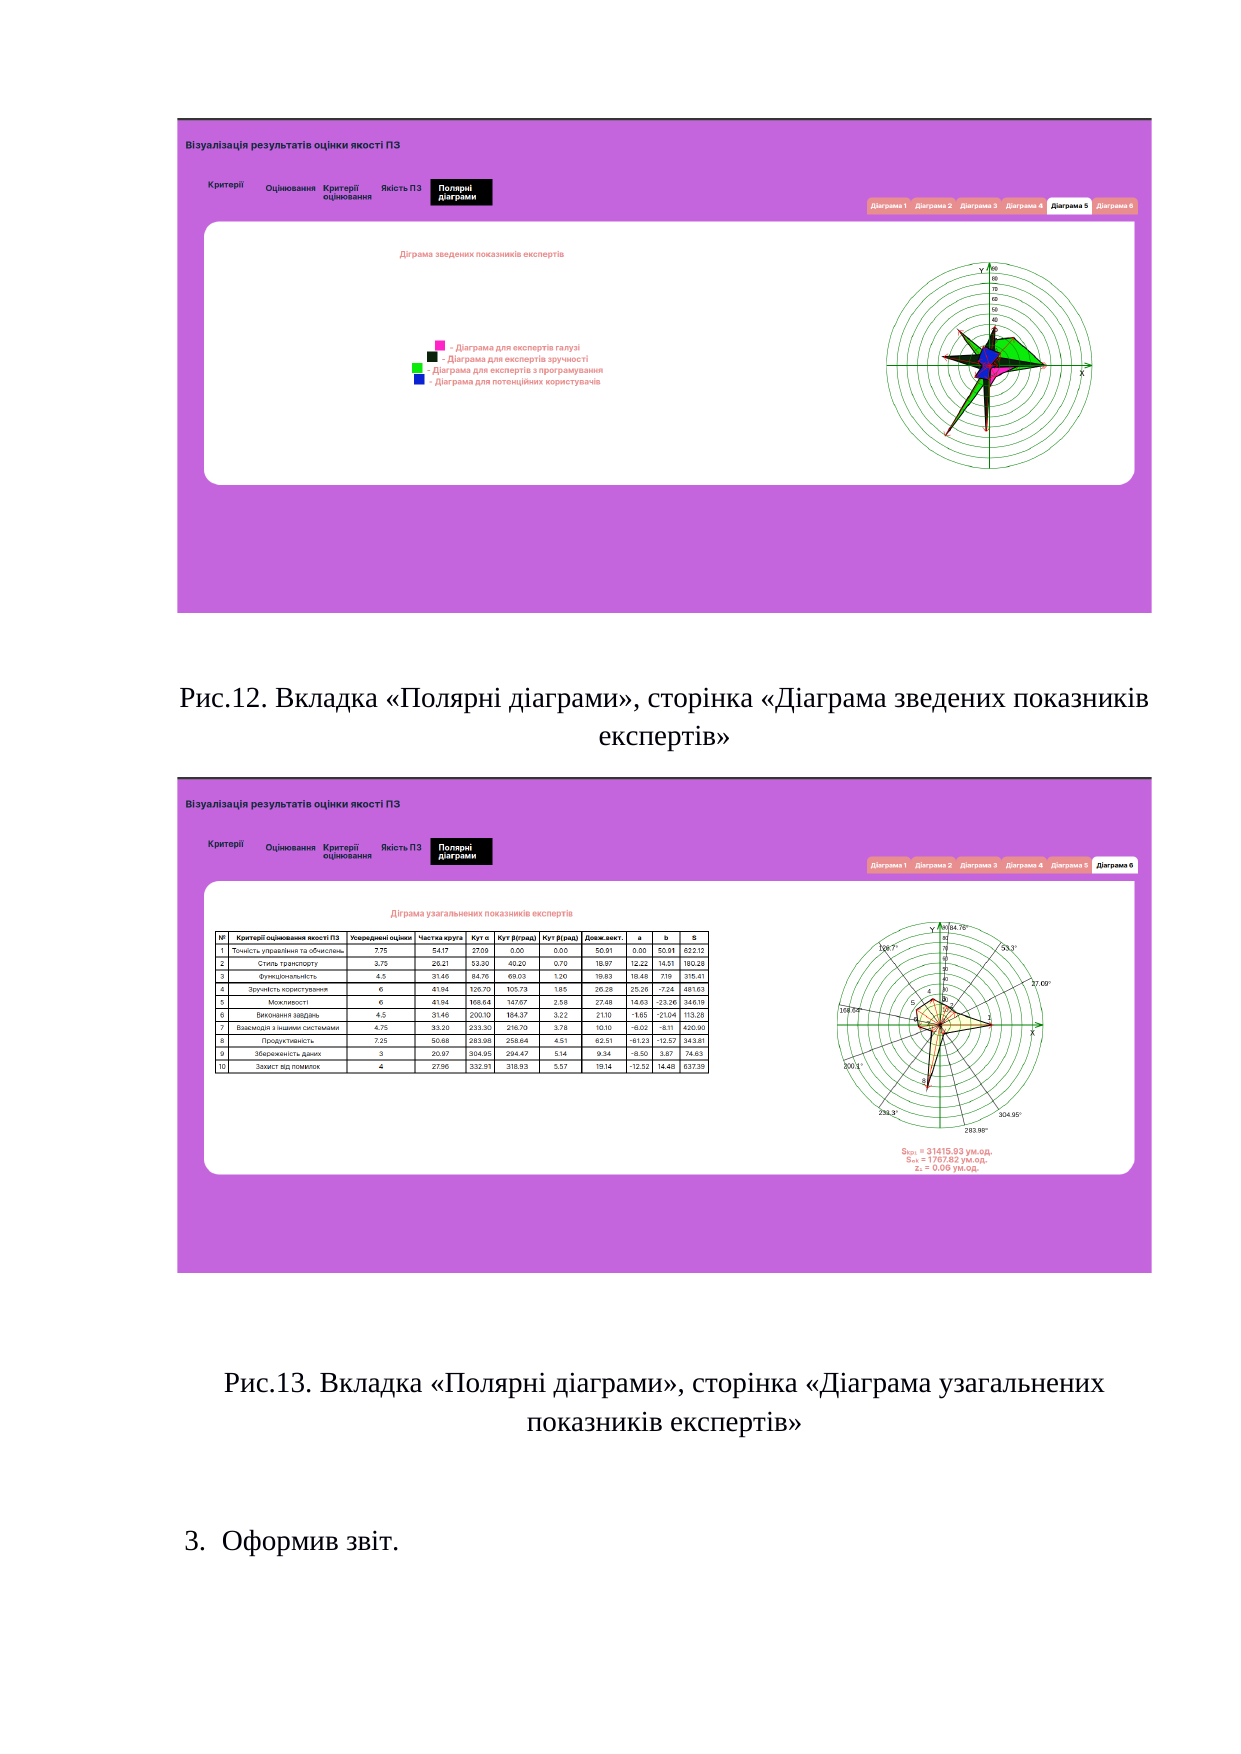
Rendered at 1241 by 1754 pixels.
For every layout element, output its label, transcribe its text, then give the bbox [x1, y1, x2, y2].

picture [177, 118, 1152, 613]
text Рис.12. Вкладка «Полярні діаграми», сторінка «Діаграма зведених показників експертів» [177, 680, 1152, 752]
picture [177, 777, 1152, 1273]
list Оформив звіт. [184, 1523, 1152, 1556]
text Рис.13. Вкладка «Полярні діаграми», сторінка «Діаграма узагальнених показників експертів» [177, 1365, 1152, 1437]
